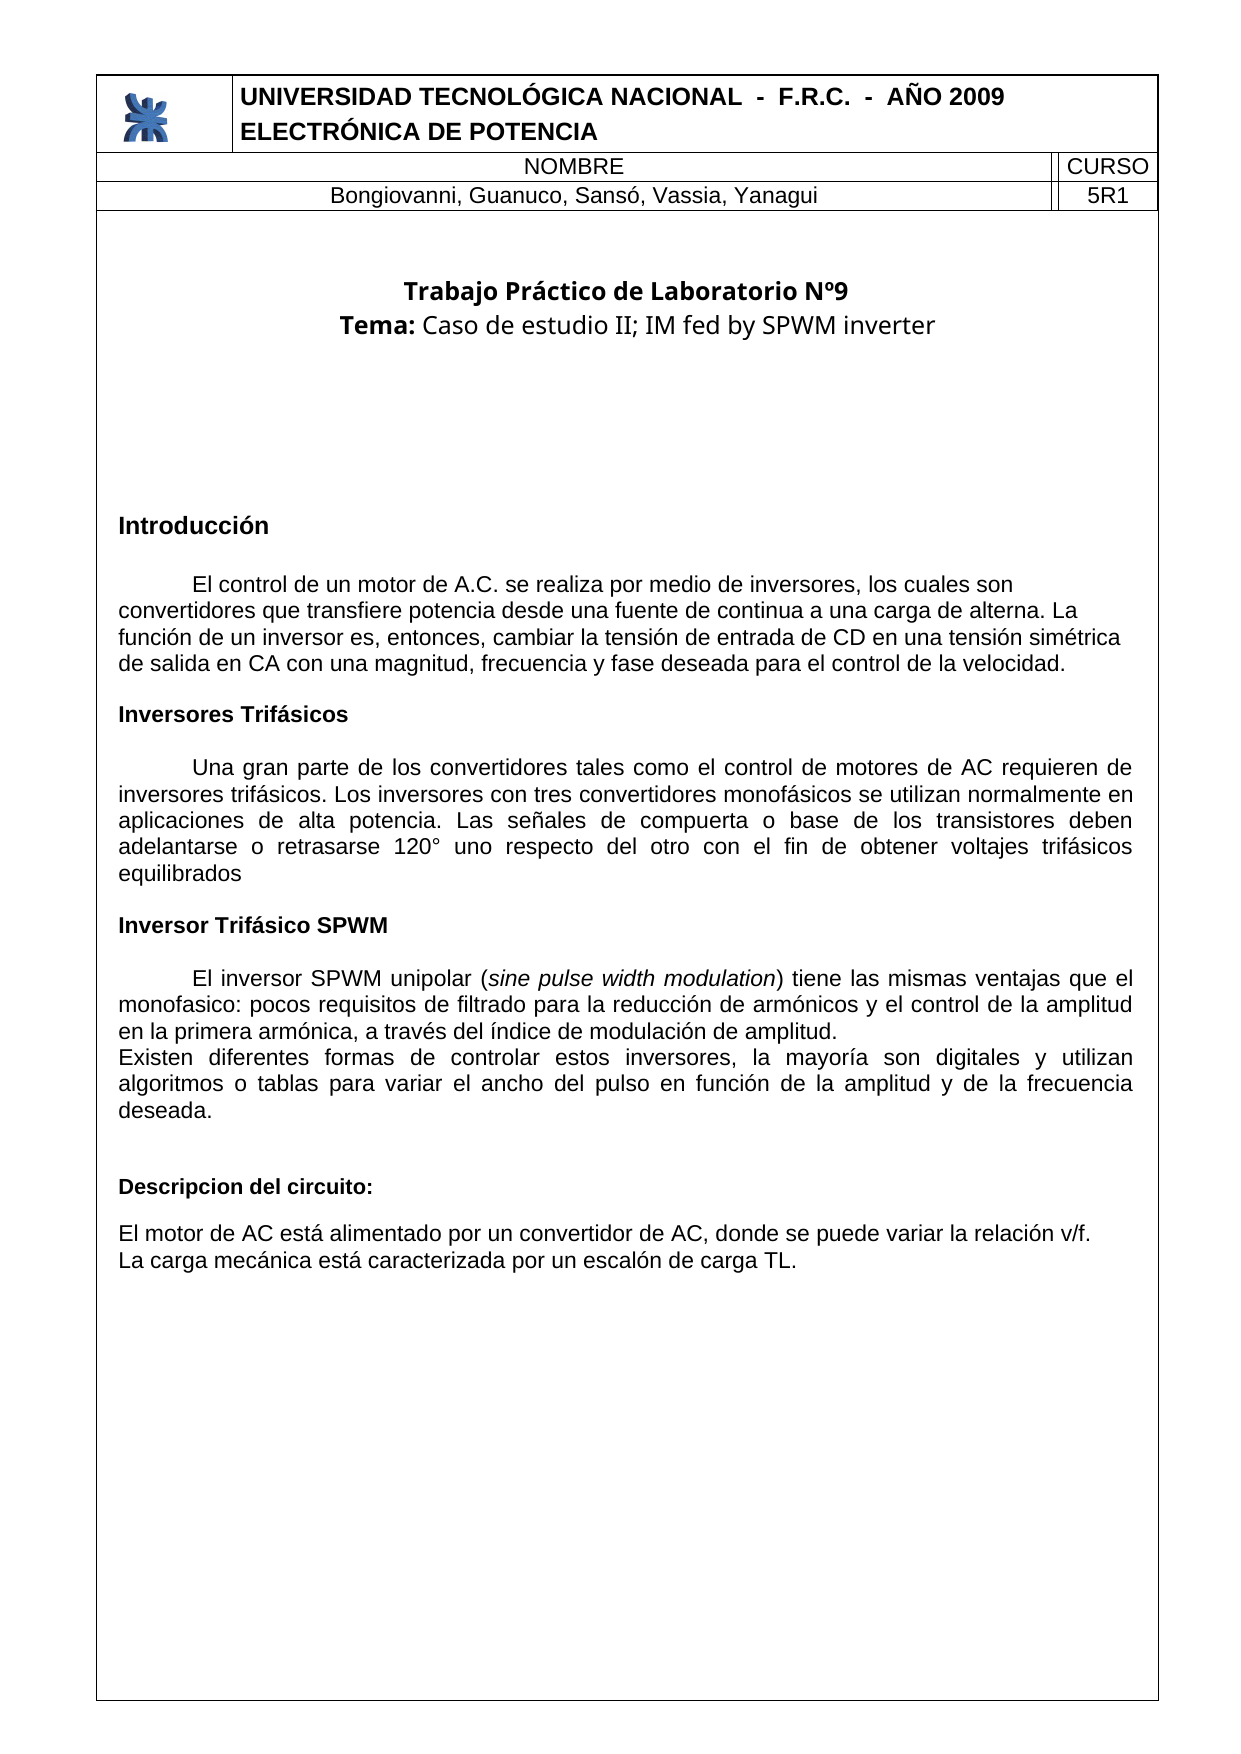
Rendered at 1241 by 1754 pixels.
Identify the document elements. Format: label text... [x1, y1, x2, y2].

text Una gran parte de los convertidores tales como el control de motores de AC requieren de inversores trifásicos. Los inversores con tres convertidores monofásicos se utilizan normalmente en aplicaciones de alta potencia. Las señales de compuerta o base de los transistores deben adelantarse o retrasarse 120° uno respecto del otro con el fin de obtener voltajes trifásicos equilibrados [118, 754, 1134, 886]
text Tema: Caso de estudio II; IM fed by SPWM inverter [266, 308, 1152, 342]
text Inversor Trifásico SPWM [118, 912, 1134, 939]
text Existen diferentes formas de controlar estos inversores, la mayoría son digitales y utilizan algoritmos o tablas para variar el ancho del pulso en función de la amplitud y de la frecuencia deseada. [118, 1044, 1134, 1123]
text El control de un motor de A.C. se realiza por medio de inversores, los cuales son convertidores que transfiere potencia desde una fuente de continua a una carga de alterna. La función de un inversor es, entonces, cambiar la tensión de entrada de CD en una tensión simétrica de salida en CA con una magnitud, frecuencia y fase deseada para el control de la velocidad. [118, 571, 1134, 676]
text Introducción [118, 511, 1152, 539]
text El motor de AC está alimentado por un convertidor de AC, donde se puede variar la relación v/f. [118, 1220, 1152, 1247]
picture [120, 92, 168, 143]
text El inversor SPWM unipolar (sine pulse width modulation) tiene las mismas ventajas que el monofasico: pocos requisitos de filtrado para la reducción de armónicos y el control de la amplitud en la primera armónica, a través del índice de modulación de amplitud. [118, 965, 1134, 1044]
text Descripcion del circuito: [118, 1173, 1152, 1199]
text Trabajo Práctico de Laboratorio Nº9 [118, 274, 1134, 308]
text Inversores Trifásicos [118, 701, 1134, 728]
text La carga mecánica está caracterizada por un escalón de carga TL. [118, 1247, 1152, 1273]
